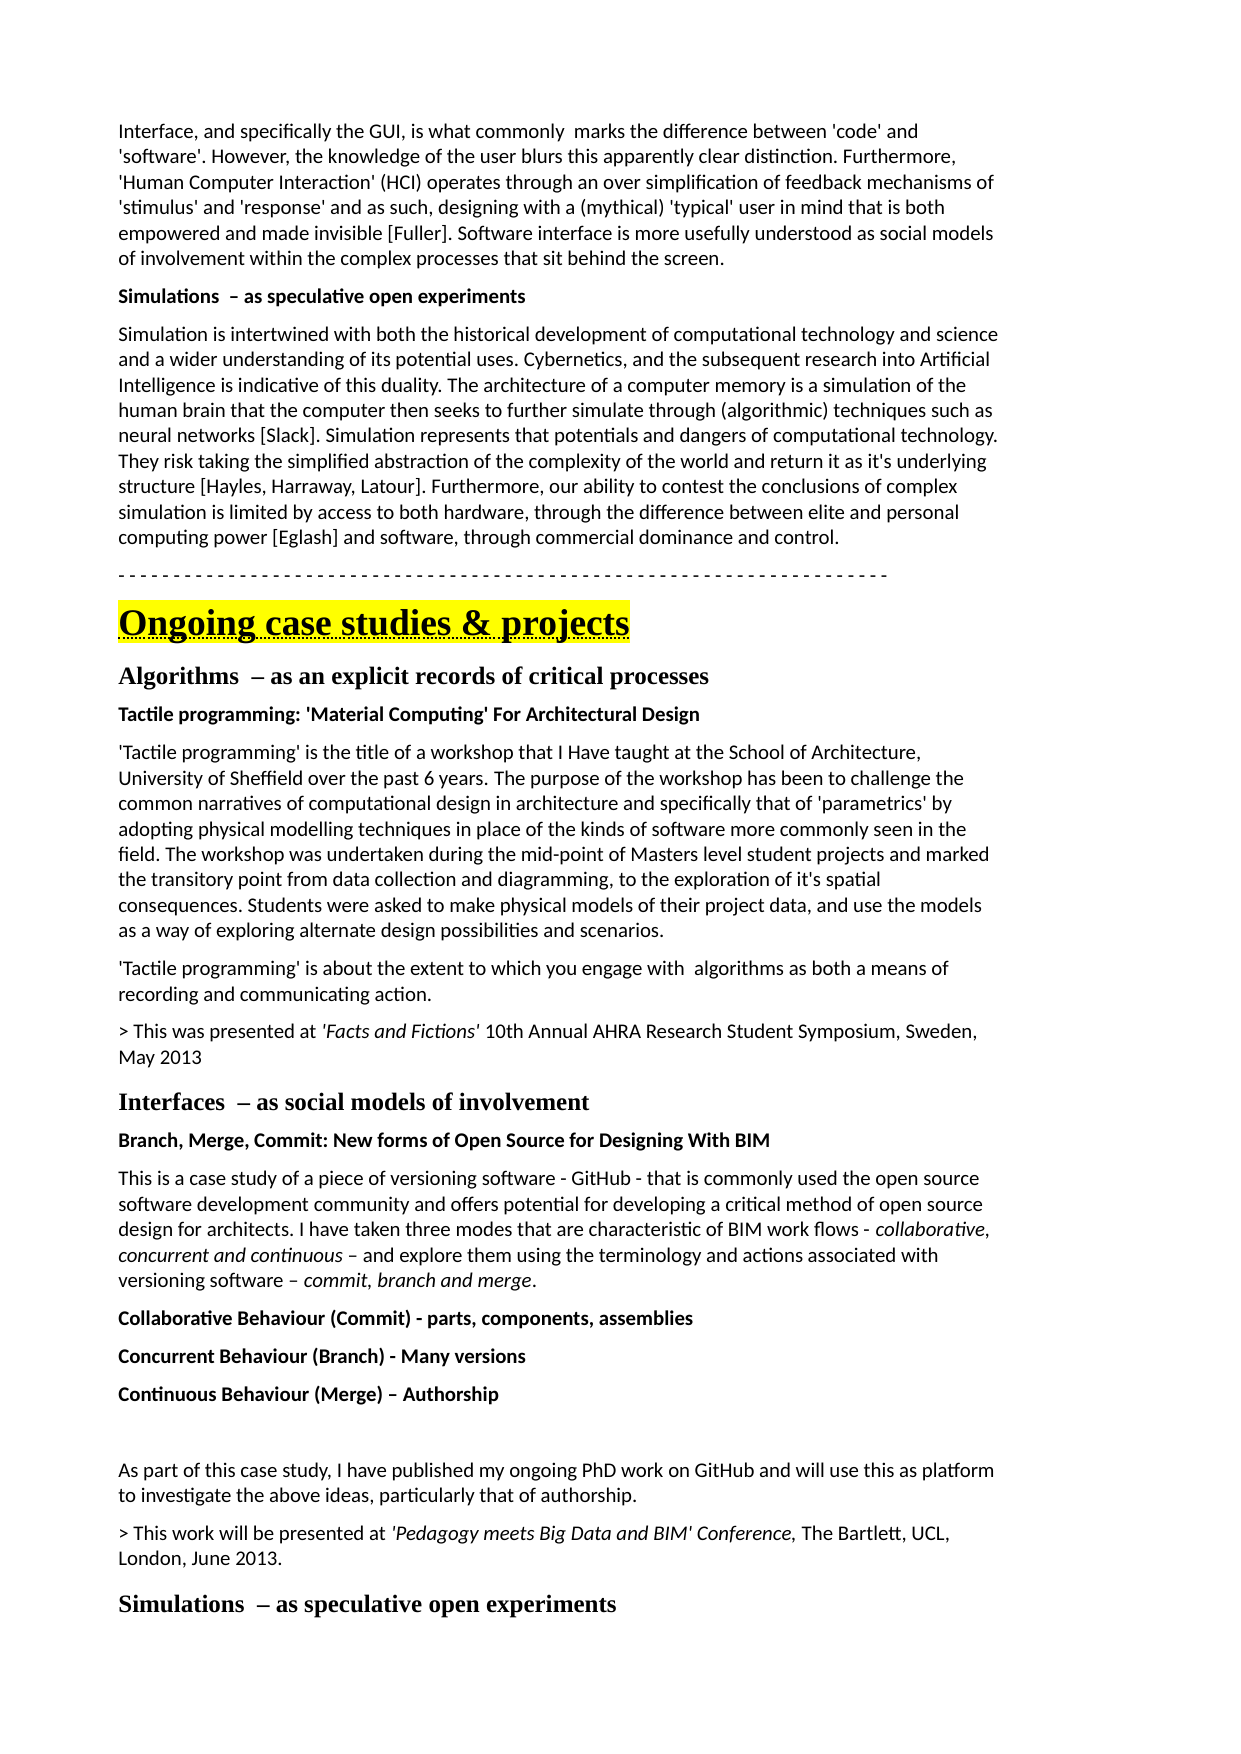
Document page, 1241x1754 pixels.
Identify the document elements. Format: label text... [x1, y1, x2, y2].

text Interface, and specifically the GUI, is what commonly marks the difference between 'code' and 'software'. However, the knowledge of the user blurs this apparently clear distinction. Furthermore, 'Human Computer Interaction' (HCI) operates through an over simplification of feedback mechanisms of 'stimulus' and 'response' and as such, designing with a (mythical) 'typical' user in mind that is both empowered and made invisible [Fuller]. Software interface is more usefully understood as social models of involvement within the complex processes that sit behind the screen. [118, 118, 1004, 271]
text As part of this case study, I have published my ongoing PhD work on GitHub and will use this as platform to investigate the above ideas, particularly that of authorship. [118, 1457, 1004, 1508]
subtitle Ongoing case studies & projects [630, 600, 1122, 643]
text This is a case study of a piece of versioning software - GitHub - that is commonly used the open source software development community and offers potential for developing a critical method of open source design for architects. I have taken three modes that are characteristic of BIM work flows - collaborative, concurrent and continuous – and explore them using the terminology and actions associated with versioning software – commit, branch and merge. [118, 1166, 1004, 1293]
text 'Tactile programming' is the title of a workshop that I Have taught at the School of Architecture, University of Sheffield over the past 6 years. The purpose of the workshop has been to challenge the common narratives of computational design in architecture and specifically that of 'parametrics' by adopting physical modelling techniques in place of the kinds of software more commonly seen in the field. The workshop was undertaken during the mid-point of Masters level student projects and marked the transitory point from data collection and diagramming, to the exploration of it's spatial consequences. Students were asked to make physical models of their project data, and use the models as a way of exploring alternate design possibilities and scenarios. [118, 739, 1004, 943]
text Branch, Merge, Commit: New forms of Open Source for Designing With BIM [118, 1128, 1004, 1153]
text Continuous Behaviour (Merge) – Authorship [118, 1381, 1004, 1406]
text Concurrent Behaviour (Branch) - Many versions [118, 1343, 1004, 1368]
text > This work will be presented at 'Pedagogy meets Big Data and BIM' Conference, The Bartlett, UCL, London, June 2013. [118, 1520, 1004, 1571]
text Collaborative Behaviour (Commit) - parts, components, assemblies [118, 1305, 1004, 1331]
text 'Tactile programming' is about the extent to which you engage with algorithms as both a means of recording and communicating action. [118, 955, 1004, 1006]
text Simulations – as speculative open experiments [118, 283, 1004, 308]
text - - - - - - - - - - - - - - - - - - - - - - - - - - - - - - - - - - - - - - - - - - - - - - - - - - - - - - - - - - - - - - - - - - - - - - [118, 562, 1004, 588]
subtitle Algorithms – as an explicit records of critical processes [118, 661, 1122, 690]
text Simulation is intertwined with both the historical development of computational technology and science and a wider understanding of its potential uses. Cybernetics, and the subsequent research into Artificial Intelligence is indicative of this duality. The architecture of a computer memory is a simulation of the human brain that the computer then seeks to further simulate through (algorithmic) techniques such as neural networks [Slack]. Simulation represents that potentials and dangers of computational technology. They risk taking the simplified abstraction of the complexity of the world and return it as it's underlying structure [Hayles, Harraway, Latour]. Furthermore, our ability to contest the conclusions of complex simulation is limited by access to both hardware, through the difference between elite and personal computing power [Eglash] and software, through commercial dominance and control. [118, 321, 1004, 550]
text > This was presented at 'Facts and Fictions' 10th Annual AHRA Research Student Symposium, Sweden, May 2013 [118, 1019, 1004, 1069]
subtitle Simulations – as speculative open experiments [118, 1589, 1122, 1617]
subtitle Interfaces – as social models of involvement [118, 1087, 1122, 1116]
text Tactile programming: 'Material Computing' For Architectural Design [118, 702, 1004, 727]
